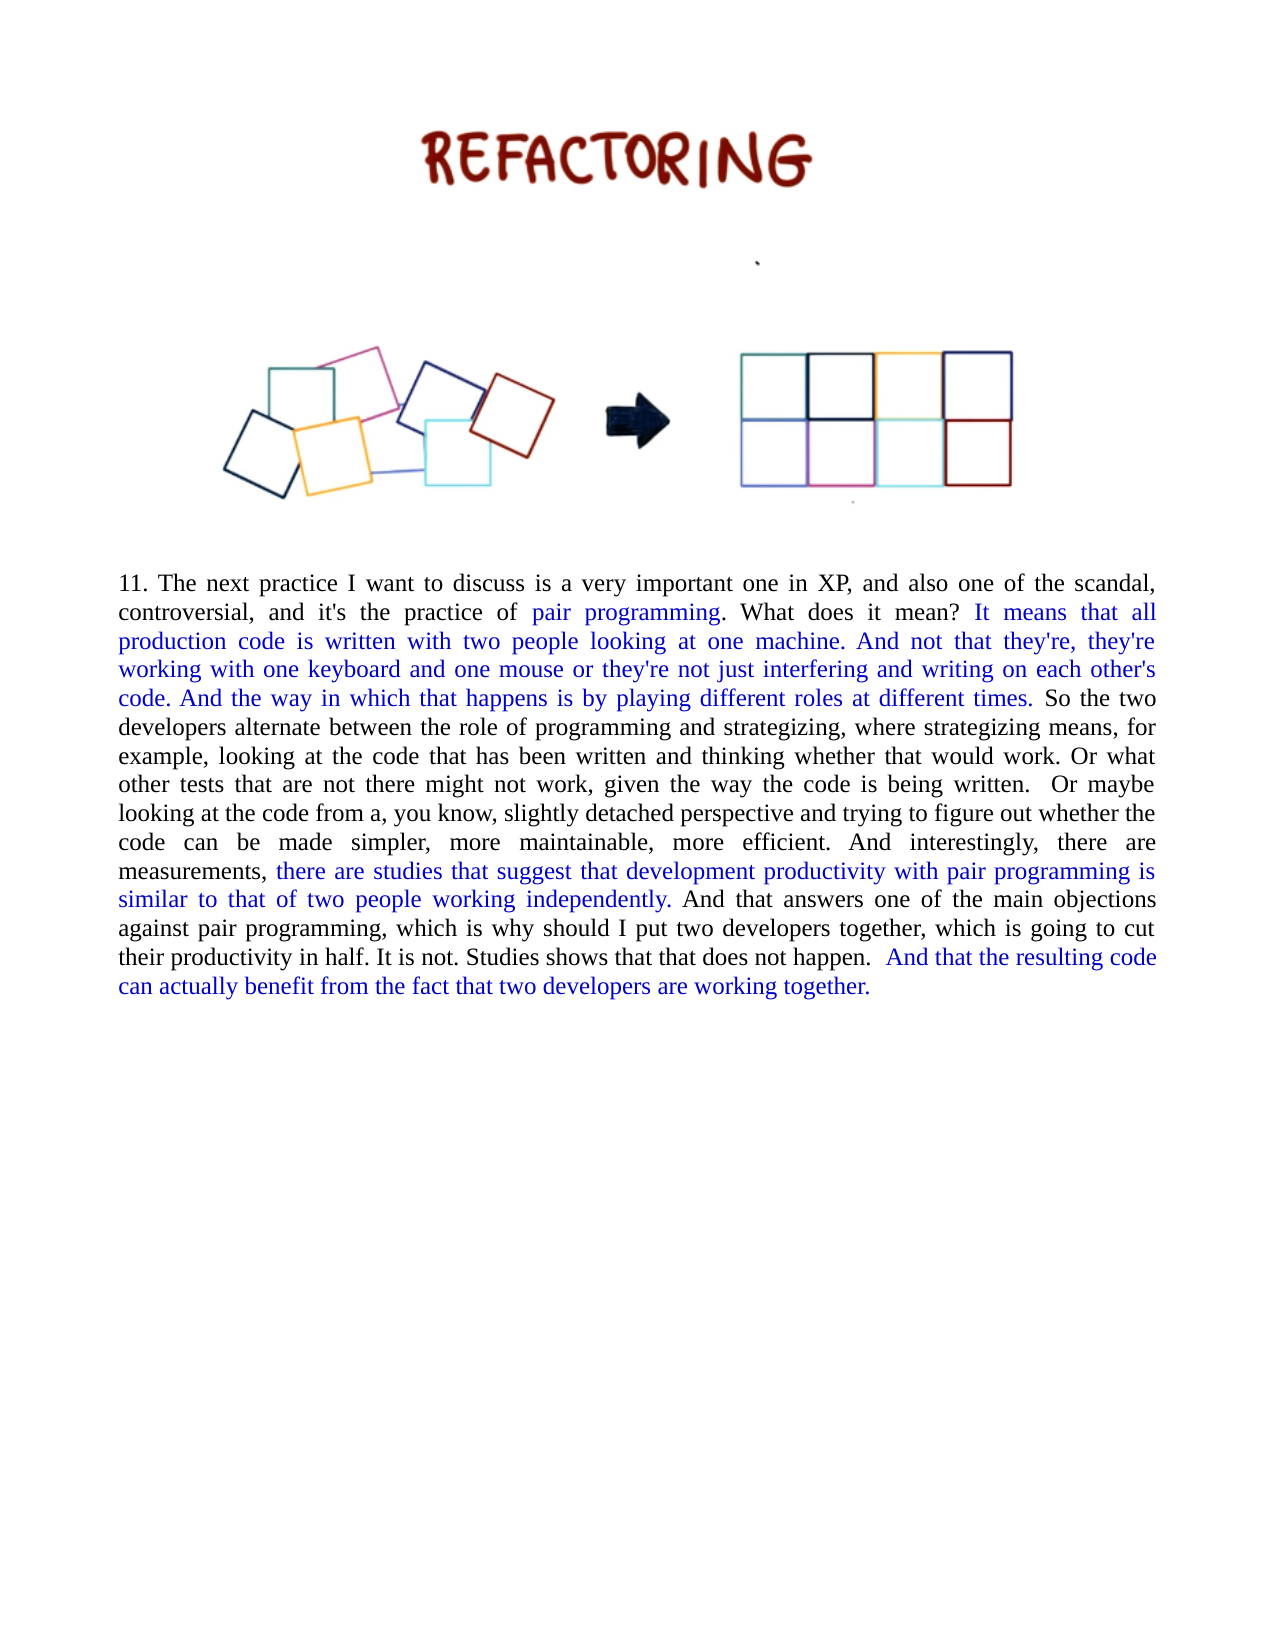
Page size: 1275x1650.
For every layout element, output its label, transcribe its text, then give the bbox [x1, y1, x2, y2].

picture [118, 118, 1157, 511]
text 11. The next practice I want to discuss is a very important one in XP, and also one of the scandal, controversial, and it's the practice of pair programming. What does it mean? It means that all production code is written with two people looking at one machine. And not that they're, they're working with one keyboard and one mouse or they're not just interfering and writing on each other's code. And the way in which that happens is by playing different roles at different times. So the two developers alternate between the role of programming and strategizing, where strategizing means, for example, looking at the code that has been written and thinking whether that would work. Or what other tests that are not there might not work, given the way the code is being written. Or maybe looking at the code from a, you know, slightly detached perspective and trying to figure out whether the code can be made simpler, more maintainable, more efficient. And interestingly, there are measurements, there are studies that suggest that development productivity with pair programming is similar to that of two people working independently. And that answers one of the main objections against pair programming, which is why should I put two developers together, which is going to cut their productivity in half. It is not. Studies shows that that does not happen. And that the resulting code can actually benefit from the fact that two developers are working together. [118, 568, 1157, 999]
